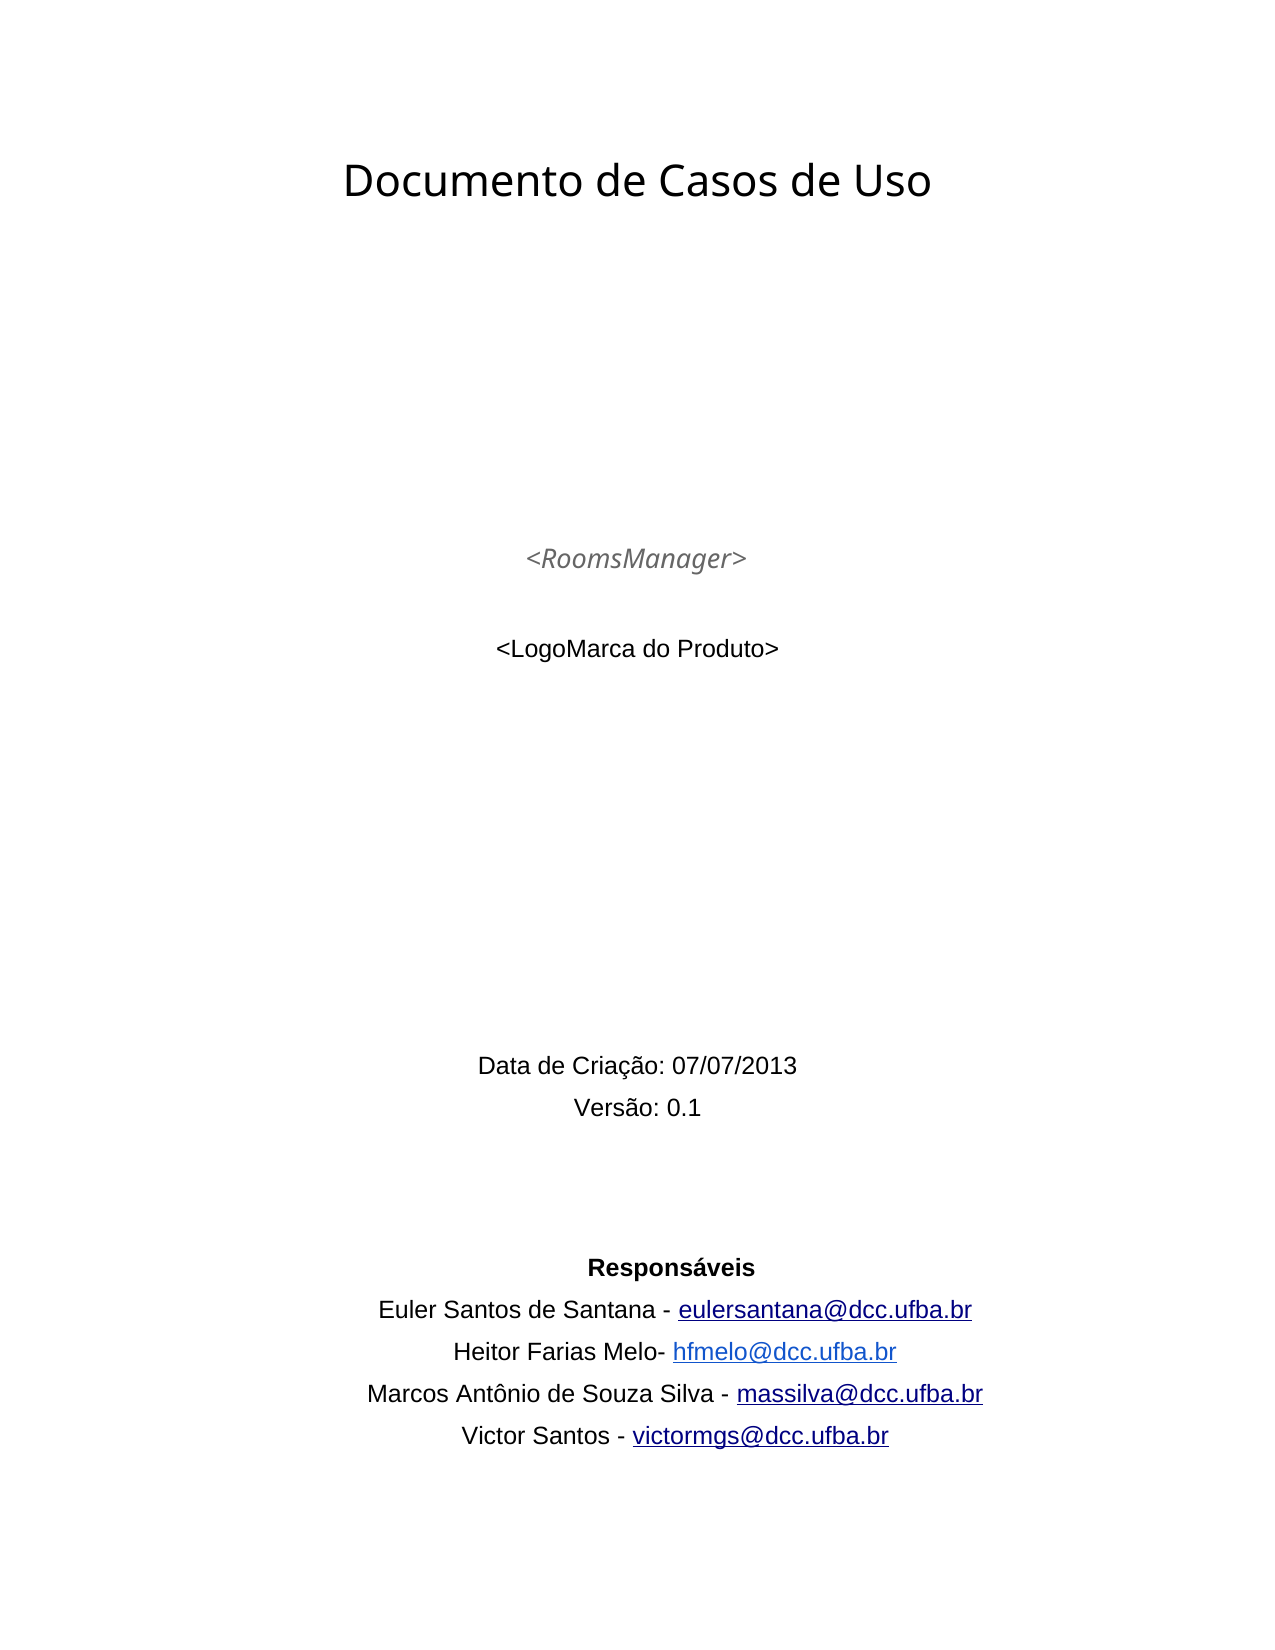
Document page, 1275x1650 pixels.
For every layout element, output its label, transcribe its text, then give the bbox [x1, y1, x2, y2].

text Heitor Farias Melo- hfmelo@dcc.ufba.br [225, 1338, 1125, 1366]
text Versão: 0.1 [150, 1093, 1125, 1121]
text Marcos Antônio de Souza Silva - massilva@dcc.ufba.br [225, 1380, 1125, 1408]
text Victor Santos - victormgs@dcc.ufba.br [225, 1422, 1125, 1449]
text Responsáveis [225, 1254, 1125, 1282]
text Data de Criação: 07/07/2013 [150, 1052, 1125, 1079]
title Documento de Casos de Uso [150, 150, 1125, 209]
text Euler Santos de Santana - eulersantana@dcc.ufba.br [225, 1296, 1125, 1324]
subtitle <RoomsManager> [150, 539, 1125, 576]
text <LogoMarca do Produto> [150, 634, 1125, 662]
